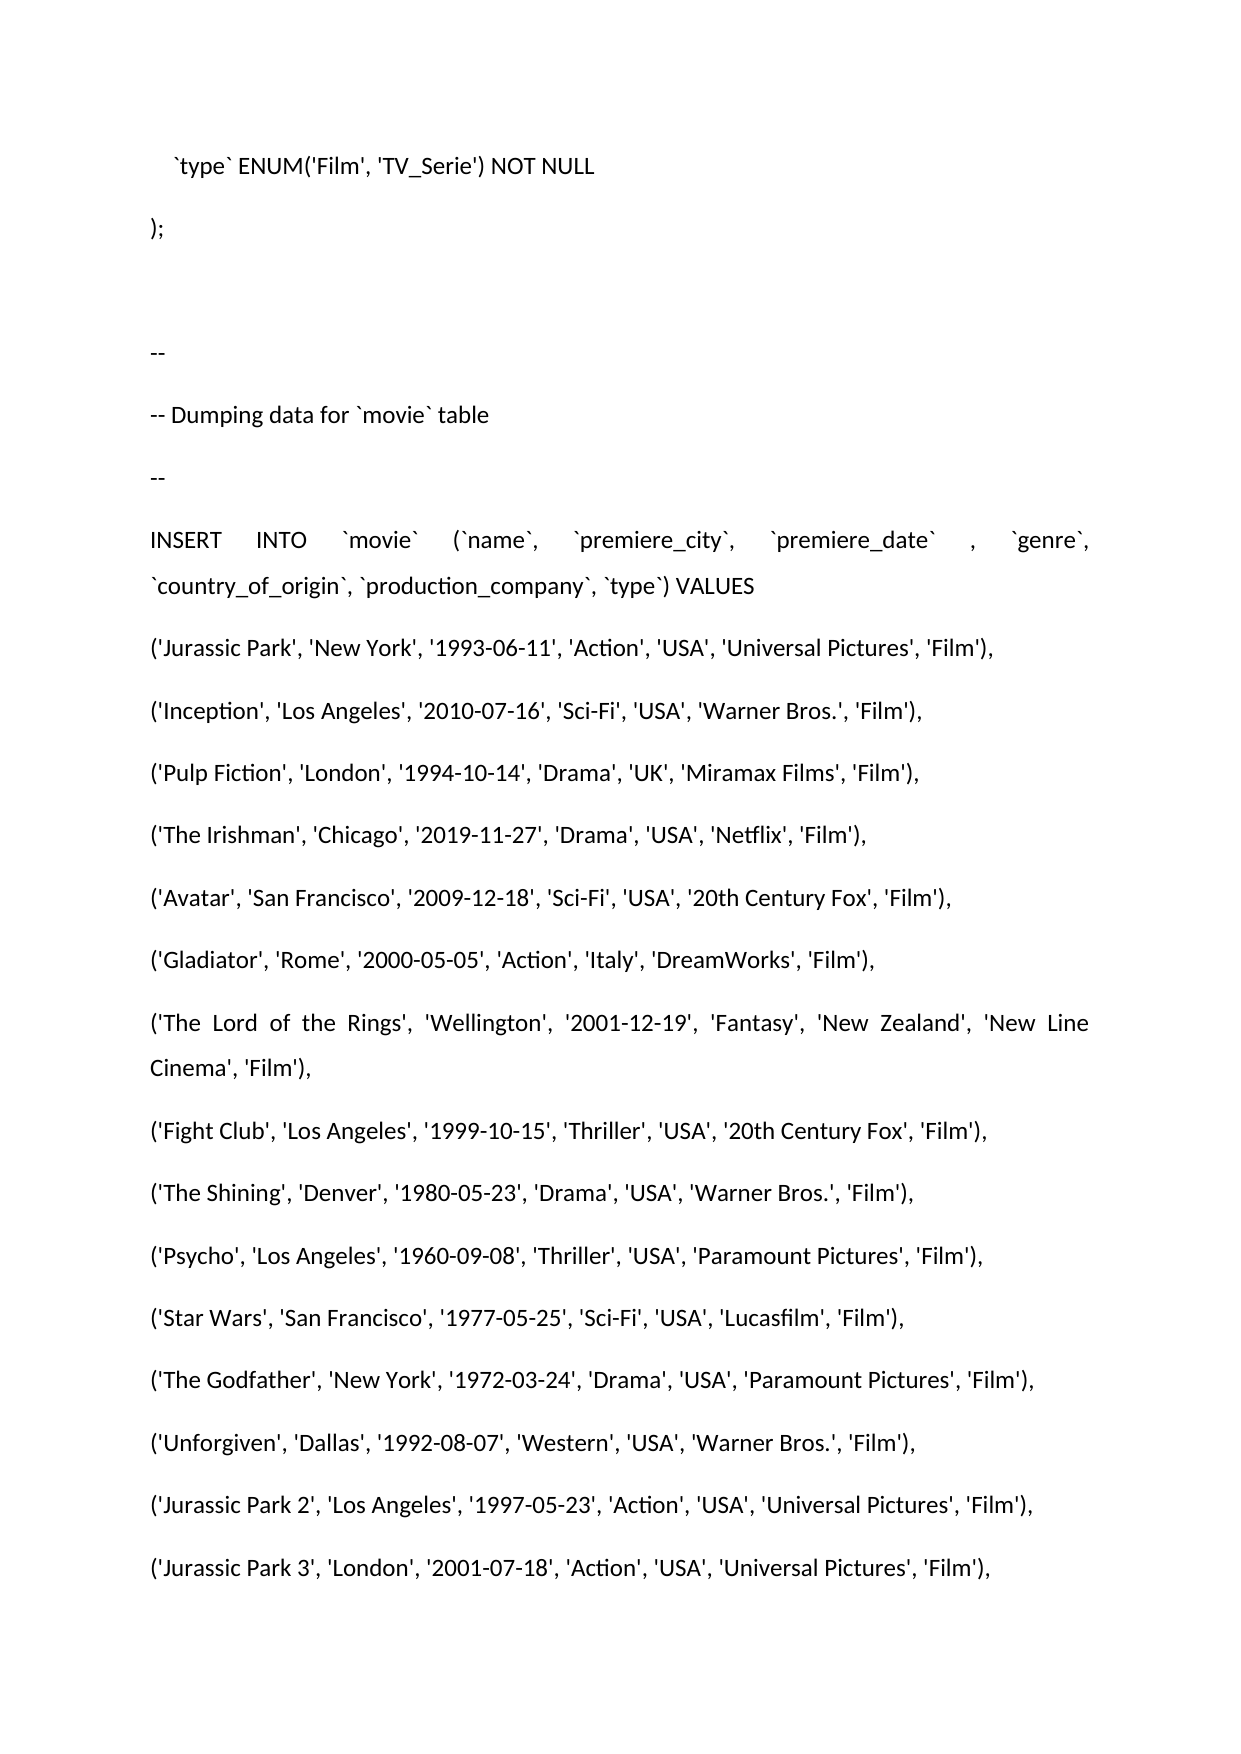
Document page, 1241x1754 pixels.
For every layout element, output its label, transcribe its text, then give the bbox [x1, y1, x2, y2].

text ('Jurassic Park 3', 'London', '2001-07-18', 'Action', 'USA', 'Universal Pictures', 'Film'), [150, 1552, 1090, 1582]
text ('Gladiator', 'Rome', '2000-05-05', 'Action', 'Italy', 'DreamWorks', 'Film'), [150, 944, 1090, 975]
text ('Star Wars', 'San Francisco', '1977-05-25', 'Sci-Fi', 'USA', 'Lucasfilm', 'Film'), [150, 1302, 1090, 1333]
text -- [150, 337, 1090, 368]
text ('The Irishman', 'Chicago', '2019-11-27', 'Drama', 'USA', 'Netflix', 'Film'), [150, 820, 1090, 850]
text -- [150, 462, 1090, 492]
text ('The Lord of the Rings', 'Wellington', '2001-12-19', 'Fantasy', 'New Zealand', 'New Line Cinema', 'Film'), [150, 1007, 1090, 1083]
text ); [150, 212, 1090, 243]
text `type` ENUM('Film', 'TV_Serie') NOT NULL [150, 150, 1090, 181]
text -- Dumping data for `movie` table [150, 399, 1090, 430]
text ('Avatar', 'San Francisco', '2009-12-18', 'Sci-Fi', 'USA', '20th Century Fox', 'Film'), [150, 882, 1090, 913]
text ('Jurassic Park 2', 'Los Angeles', '1997-05-23', 'Action', 'USA', 'Universal Pictures', 'Film'), [150, 1489, 1090, 1520]
text ('Jurassic Park', 'New York', '1993-06-11', 'Action', 'USA', 'Universal Pictures', 'Film'), [150, 632, 1090, 663]
text ('Fight Club', 'Los Angeles', '1999-10-15', 'Thriller', 'USA', '20th Century Fox', 'Film'), [150, 1115, 1090, 1146]
text ('The Shining', 'Denver', '1980-05-23', 'Drama', 'USA', 'Warner Bros.', 'Film'), [150, 1177, 1090, 1208]
text ('Unforgiven', 'Dallas', '1992-08-07', 'Western', 'USA', 'Warner Bros.', 'Film'), [150, 1427, 1090, 1457]
text INSERT INTO `movie` (`name`, `premiere_city`, `premiere_date` , `genre`, `country_of_origin`, `production_company`, `type`) VALUES [150, 524, 1090, 601]
text ('Psycho', 'Los Angeles', '1960-09-08', 'Thriller', 'USA', 'Paramount Pictures', 'Film'), [150, 1240, 1090, 1270]
text ('Pulp Fiction', 'London', '1994-10-14', 'Drama', 'UK', 'Miramax Films', 'Film'), [150, 757, 1090, 788]
text ('Inception', 'Los Angeles', '2010-07-16', 'Sci-Fi', 'USA', 'Warner Bros.', 'Film'), [150, 695, 1090, 725]
text ('The Godfather', 'New York', '1972-03-24', 'Drama', 'USA', 'Paramount Pictures', 'Film'), [150, 1364, 1090, 1395]
